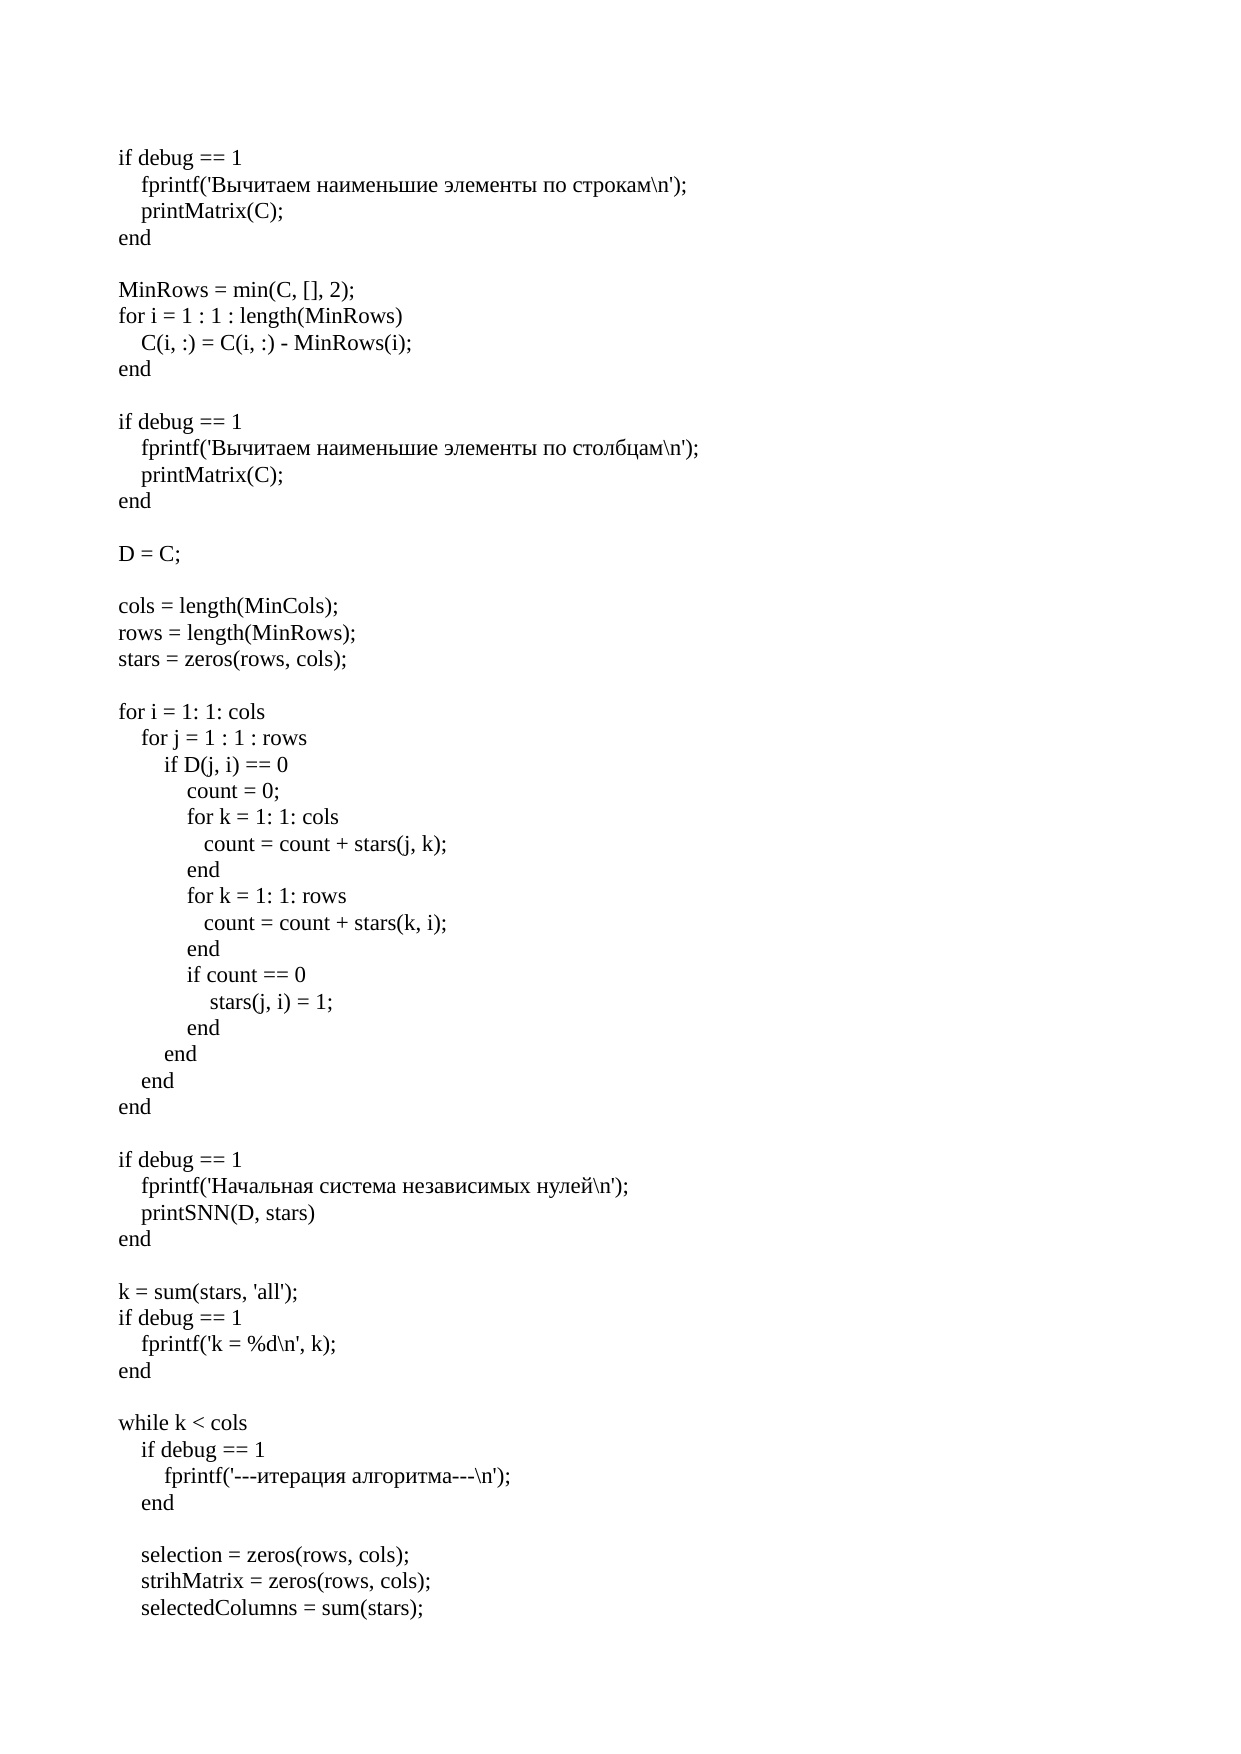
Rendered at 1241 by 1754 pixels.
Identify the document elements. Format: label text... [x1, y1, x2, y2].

table_header if debug == 1 fprintf('Вычитаем наименьшие элементы по строкам\n'); printMatrix(C); end MinRows = min(C, [], 2); for i = 1 : 1 : length(MinRows) C(i, :) = C(i, :) - MinRows(i); end if debug == 1 fprintf('Вычитаем наименьшие элементы по столбцам\n'); printMatrix(C); end D = C; cols = length(MinCols); rows = length(MinRows); stars = zeros(rows, cols); for i = 1: 1: cols for j = 1 : 1 : rows if D(j, i) == 0 count = 0; for k = 1: 1: cols count = count + stars(j, k); end for k = 1: 1: rows count = count + stars(k, i); end if count == 0 stars(j, i) = 1; end end end end if debug == 1 fprintf('Начальная система независимых нулей\n'); printSNN(D, stars) end k = sum(stars, 'all'); if debug == 1 fprintf('k = %d\n', k); end while k < cols if debug == 1 fprintf('---итерация алгоритма---\n'); end selection = zeros(rows, cols); strihMatrix = zeros(rows, cols); selectedColumns = sum(stars); [118, 118, 1122, 1620]
